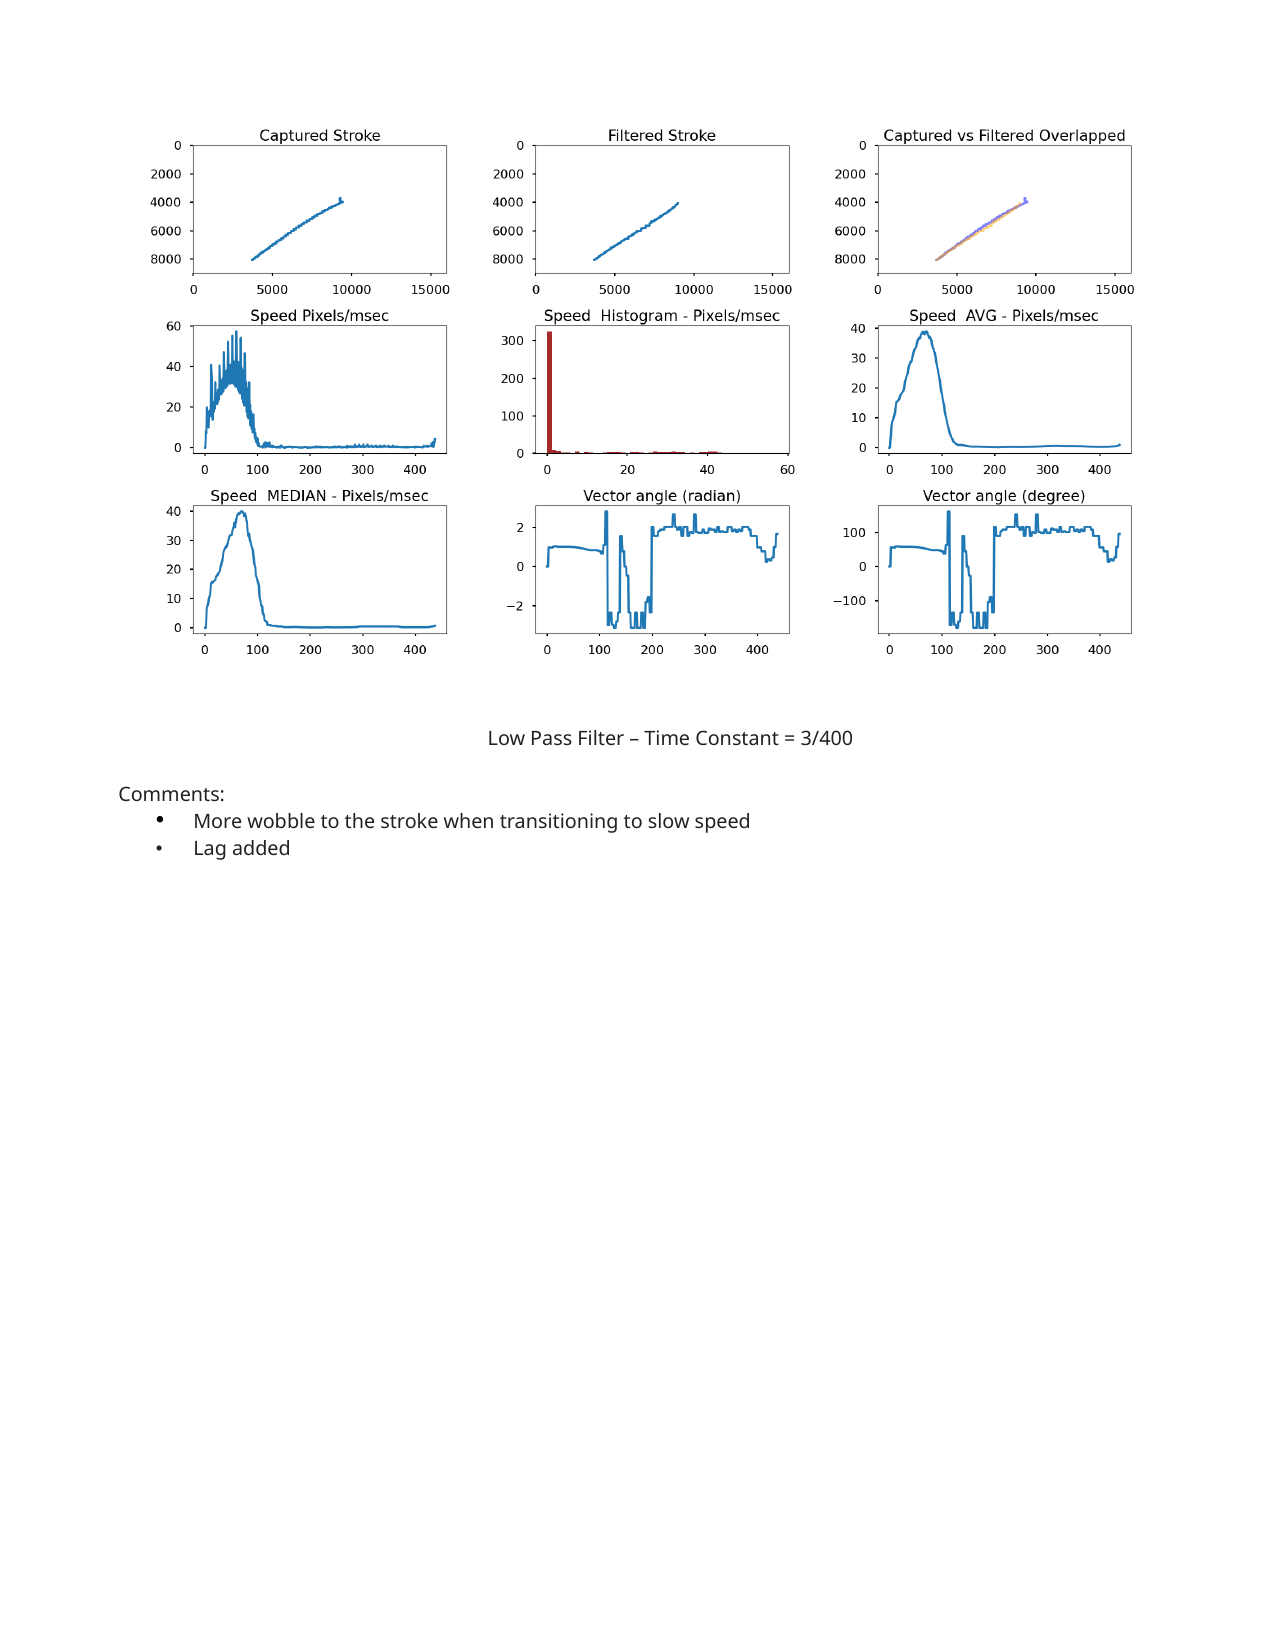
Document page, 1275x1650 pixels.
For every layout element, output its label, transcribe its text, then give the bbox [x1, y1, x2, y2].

text Low Pass Filter – Time Constant = 3/400 [118, 725, 1157, 752]
text Comments: [118, 780, 1157, 807]
list More wobble to the stroke when transitioning to slow speed [156, 807, 1157, 834]
list Lag added [156, 834, 1157, 861]
